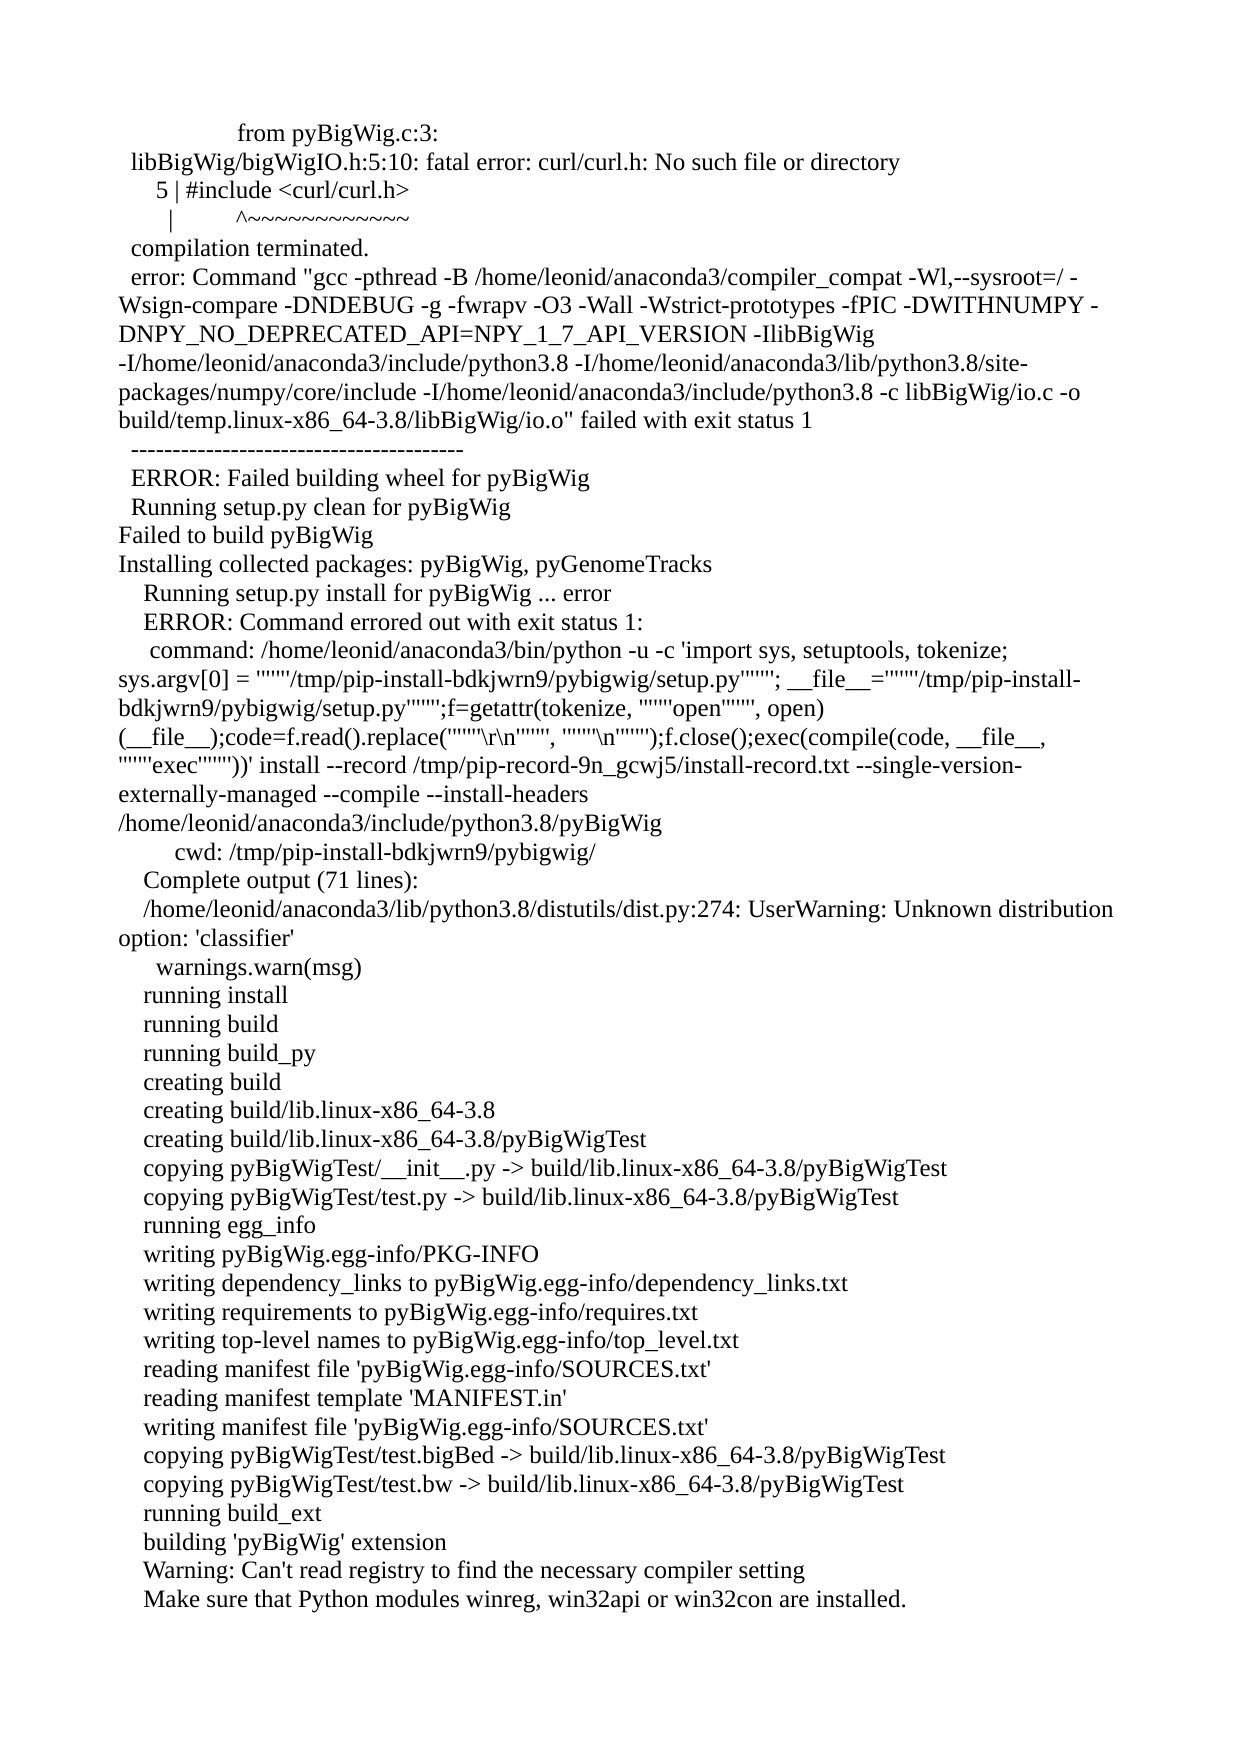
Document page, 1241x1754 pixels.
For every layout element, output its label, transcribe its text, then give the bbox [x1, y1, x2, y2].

text ---------------------------------------- [118, 434, 1122, 463]
text Make sure that Python modules winreg, win32api or win32con are installed. [118, 1584, 1122, 1613]
text running install [118, 981, 1122, 1009]
text writing pyBigWig.egg-info/PKG-INFO [118, 1239, 1122, 1268]
text 5 | #include <curl/curl.h> [118, 176, 1122, 204]
text copying pyBigWigTest/test.bw -> build/lib.linux-x86_64-3.8/pyBigWigTest [118, 1469, 1122, 1498]
text reading manifest template 'MANIFEST.in' [118, 1383, 1122, 1412]
text compilation terminated. [118, 233, 1122, 262]
text running build_ext [118, 1498, 1122, 1527]
text Warning: Can't read registry to find the necessary compiler setting [118, 1556, 1122, 1584]
text running build [118, 1009, 1122, 1038]
text warnings.warn(msg) [118, 952, 1122, 981]
text copying pyBigWigTest/test.bigBed -> build/lib.linux-x86_64-3.8/pyBigWigTest [118, 1441, 1122, 1469]
text Failed to build pyBigWig [118, 521, 1122, 549]
text libBigWig/bigWigIO.h:5:10: fatal error: curl/curl.h: No such file or directory [118, 147, 1122, 176]
text running build_py [118, 1038, 1122, 1067]
text creating build/lib.linux-x86_64-3.8 [118, 1096, 1122, 1124]
text running egg_info [118, 1211, 1122, 1239]
text writing manifest file 'pyBigWig.egg-info/SOURCES.txt' [118, 1412, 1122, 1441]
text cwd: /tmp/pip-install-bdkjwrn9/pybigwig/ [118, 837, 1122, 866]
text writing requirements to pyBigWig.egg-info/requires.txt [118, 1297, 1122, 1326]
text Running setup.py clean for pyBigWig [118, 492, 1122, 521]
text Complete output (71 lines): [118, 866, 1122, 894]
text ERROR: Command errored out with exit status 1: [118, 607, 1122, 636]
text Running setup.py install for pyBigWig ... error [118, 578, 1122, 607]
text /home/leonid/anaconda3/lib/python3.8/distutils/dist.py:274: UserWarning: Unknown distribution option: 'classifier' [118, 894, 1122, 952]
text reading manifest file 'pyBigWig.egg-info/SOURCES.txt' [118, 1354, 1122, 1383]
text command: /home/leonid/anaconda3/bin/python -u -c 'import sys, setuptools, tokenize; sys.argv[0] = '"'"'/tmp/pip-install-bdkjwrn9/pybigwig/setup.py'"'"'; __file__='"'"'/tmp/pip-install-bdkjwrn9/pybigwig/setup.py'"'"';f=getattr(tokenize, '"'"'open'"'"', open)(__file__);code=f.read().replace('"'"'\r\n'"'"', '"'"'\n'"'"');f.close();exec(compile(code, __file__, '"'"'exec'"'"'))' install --record /tmp/pip-record-9n_gcwj5/install-record.txt --single-version-externally-managed --compile --install-headers /home/leonid/anaconda3/include/python3.8/pyBigWig [118, 636, 1122, 837]
text writing top-level names to pyBigWig.egg-info/top_level.txt [118, 1326, 1122, 1354]
text creating build [118, 1067, 1122, 1096]
text writing dependency_links to pyBigWig.egg-info/dependency_links.txt [118, 1268, 1122, 1297]
text from pyBigWig.c:3: [118, 118, 1122, 147]
text Installing collected packages: pyBigWig, pyGenomeTracks [118, 549, 1122, 578]
text | ^~~~~~~~~~~~~ [118, 204, 1122, 233]
text copying pyBigWigTest/__init__.py -> build/lib.linux-x86_64-3.8/pyBigWigTest [118, 1153, 1122, 1182]
text building 'pyBigWig' extension [118, 1527, 1122, 1556]
text ERROR: Failed building wheel for pyBigWig [118, 463, 1122, 492]
text copying pyBigWigTest/test.py -> build/lib.linux-x86_64-3.8/pyBigWigTest [118, 1182, 1122, 1211]
text creating build/lib.linux-x86_64-3.8/pyBigWigTest [118, 1124, 1122, 1153]
text error: Command "gcc -pthread -B /home/leonid/anaconda3/compiler_compat -Wl,--sysroot=/ -Wsign-compare -DNDEBUG -g -fwrapv -O3 -Wall -Wstrict-prototypes -fPIC -DWITHNUMPY -DNPY_NO_DEPRECATED_API=NPY_1_7_API_VERSION -IlibBigWig -I/home/leonid/anaconda3/include/python3.8 -I/home/leonid/anaconda3/lib/python3.8/site-packages/numpy/core/include -I/home/leonid/anaconda3/include/python3.8 -c libBigWig/io.c -o build/temp.linux-x86_64-3.8/libBigWig/io.o" failed with exit status 1 [118, 262, 1122, 434]
